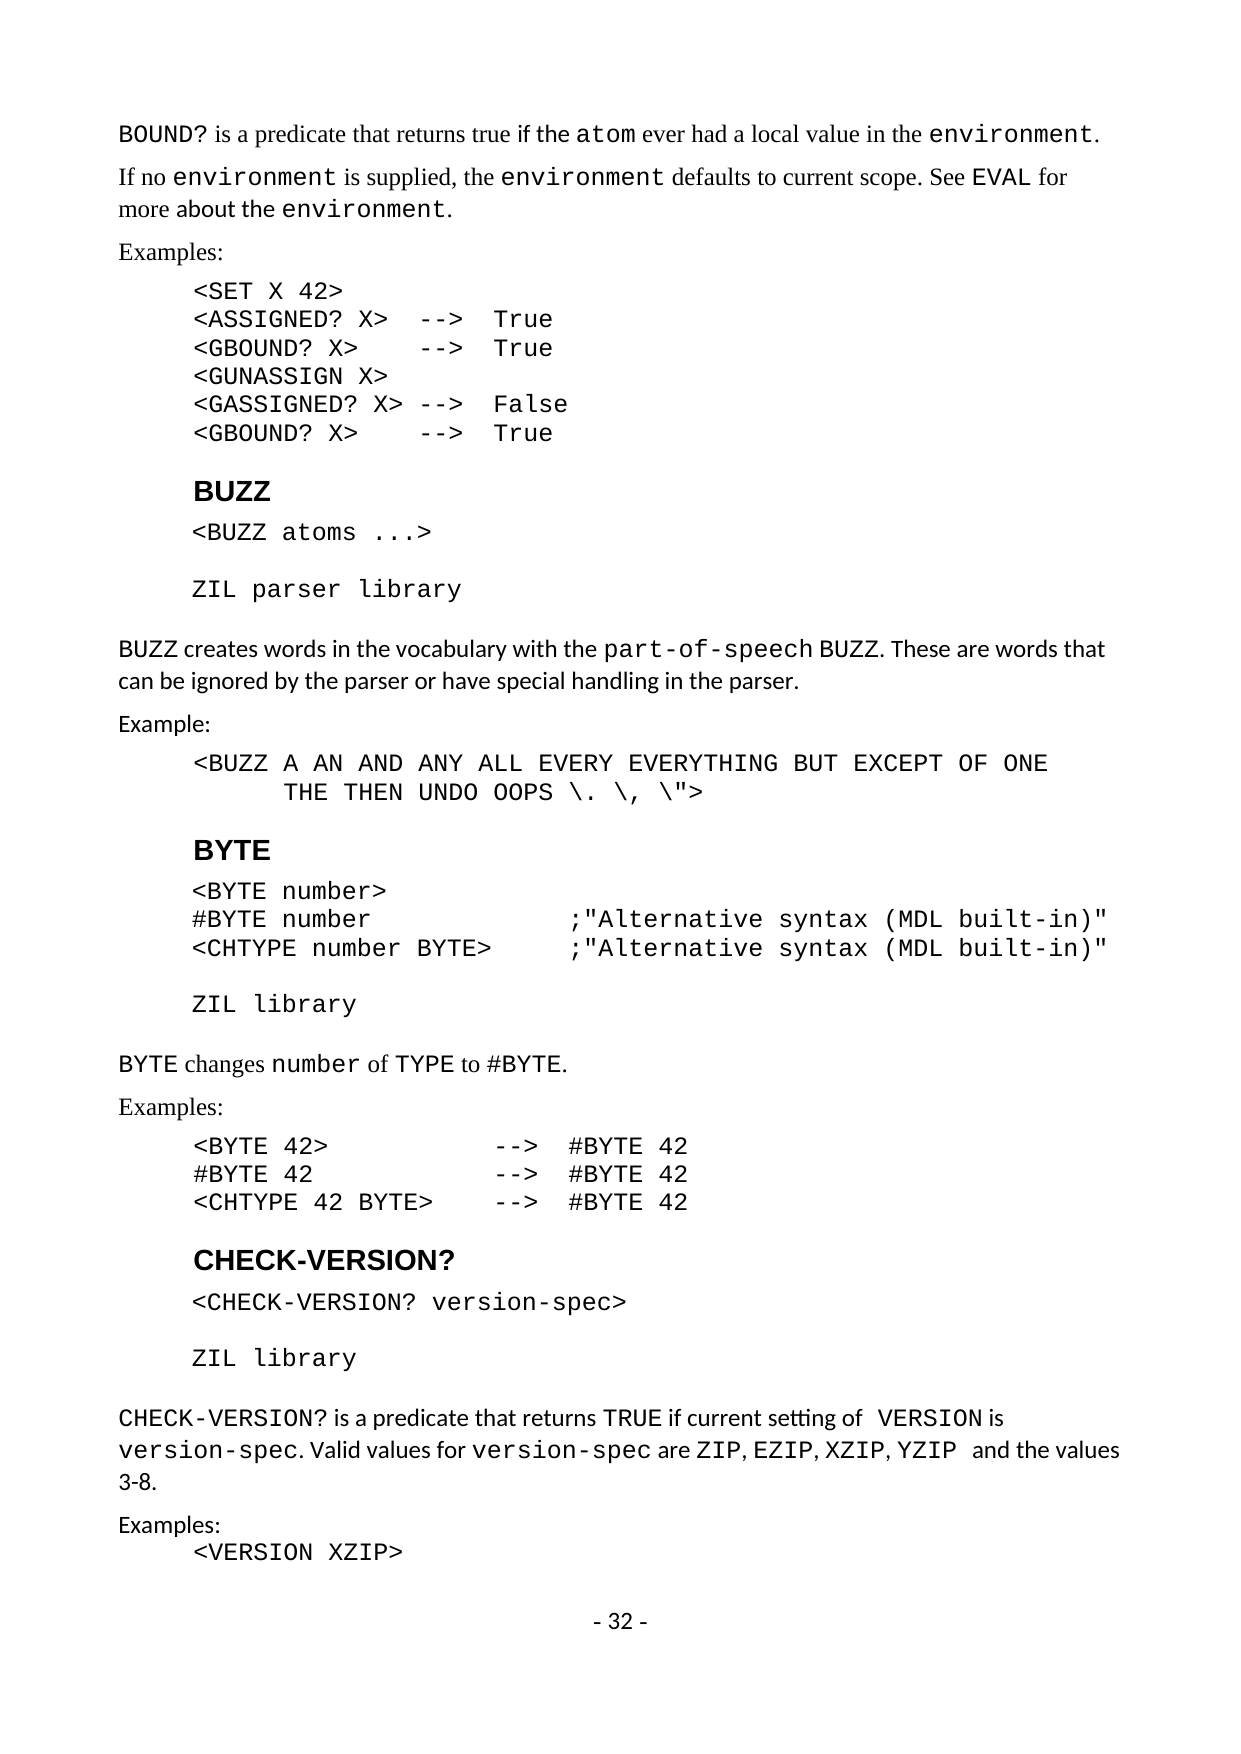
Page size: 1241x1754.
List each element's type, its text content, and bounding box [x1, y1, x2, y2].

text <BYTE 42> --> #BYTE 42 #BYTE 42 --> #BYTE 42 <CHTYPE 42 BYTE> --> #BYTE 42 [118, 1133, 1122, 1218]
subtitle BUZZ [118, 474, 1122, 507]
subtitle BYTE [118, 833, 1122, 866]
text <BYTE number> #BYTE number ;"Alternative syntax (MDL built-in)" <CHTYPE number BYTE> ;"Alternative syntax (MDL built-in)" [192, 879, 1122, 964]
text <BUZZ atoms ...> [192, 520, 1122, 548]
text BYTE changes number of TYPE to #BYTE. [118, 1049, 1122, 1079]
text CHECK-VERSION? is a predicate that returns TRUE if current setting of VERSION is version-spec. Valid values for version-spec are ZIP, EZIP, XZIP, YZIP and the values 3-8. [118, 1403, 1122, 1497]
text <BUZZ A AN AND ANY ALL EVERY EVERYTHING BUT EXCEPT OF ONE THE THEN UNDO OOPS \. \, \"> [118, 751, 1122, 808]
text ZIL library [192, 1346, 1122, 1374]
text Examples: [118, 1509, 1122, 1540]
text ZIL library [192, 992, 1122, 1020]
text ZIL parser library [192, 576, 1122, 605]
subtitle CHECK-VERSION? [118, 1243, 1122, 1277]
text <SET X 42> <ASSIGNED? X> --> True <GBOUND? X> --> True <GUNASSIGN X> <GASSIGNED? X> --> False <GBOUND? X> --> True [118, 279, 1122, 449]
text Example: [118, 708, 1122, 738]
text Examples: [118, 237, 1122, 266]
text If no environment is supplied, the environment defaults to current scope. See EVAL for more about the environment. [118, 162, 1122, 225]
text BUZZ creates words in the vocabulary with the part-of-speech BUZZ. These are words that can be ignored by the parser or have special handling in the parser. [118, 633, 1122, 695]
text <VERSION XZIP> [118, 1540, 1122, 1568]
text BOUND? is a predicate that returns true if the atom ever had a local value in the environment. [118, 118, 1122, 150]
text <CHECK-VERSION? version-spec> [192, 1289, 1122, 1318]
text Examples: [118, 1092, 1122, 1121]
